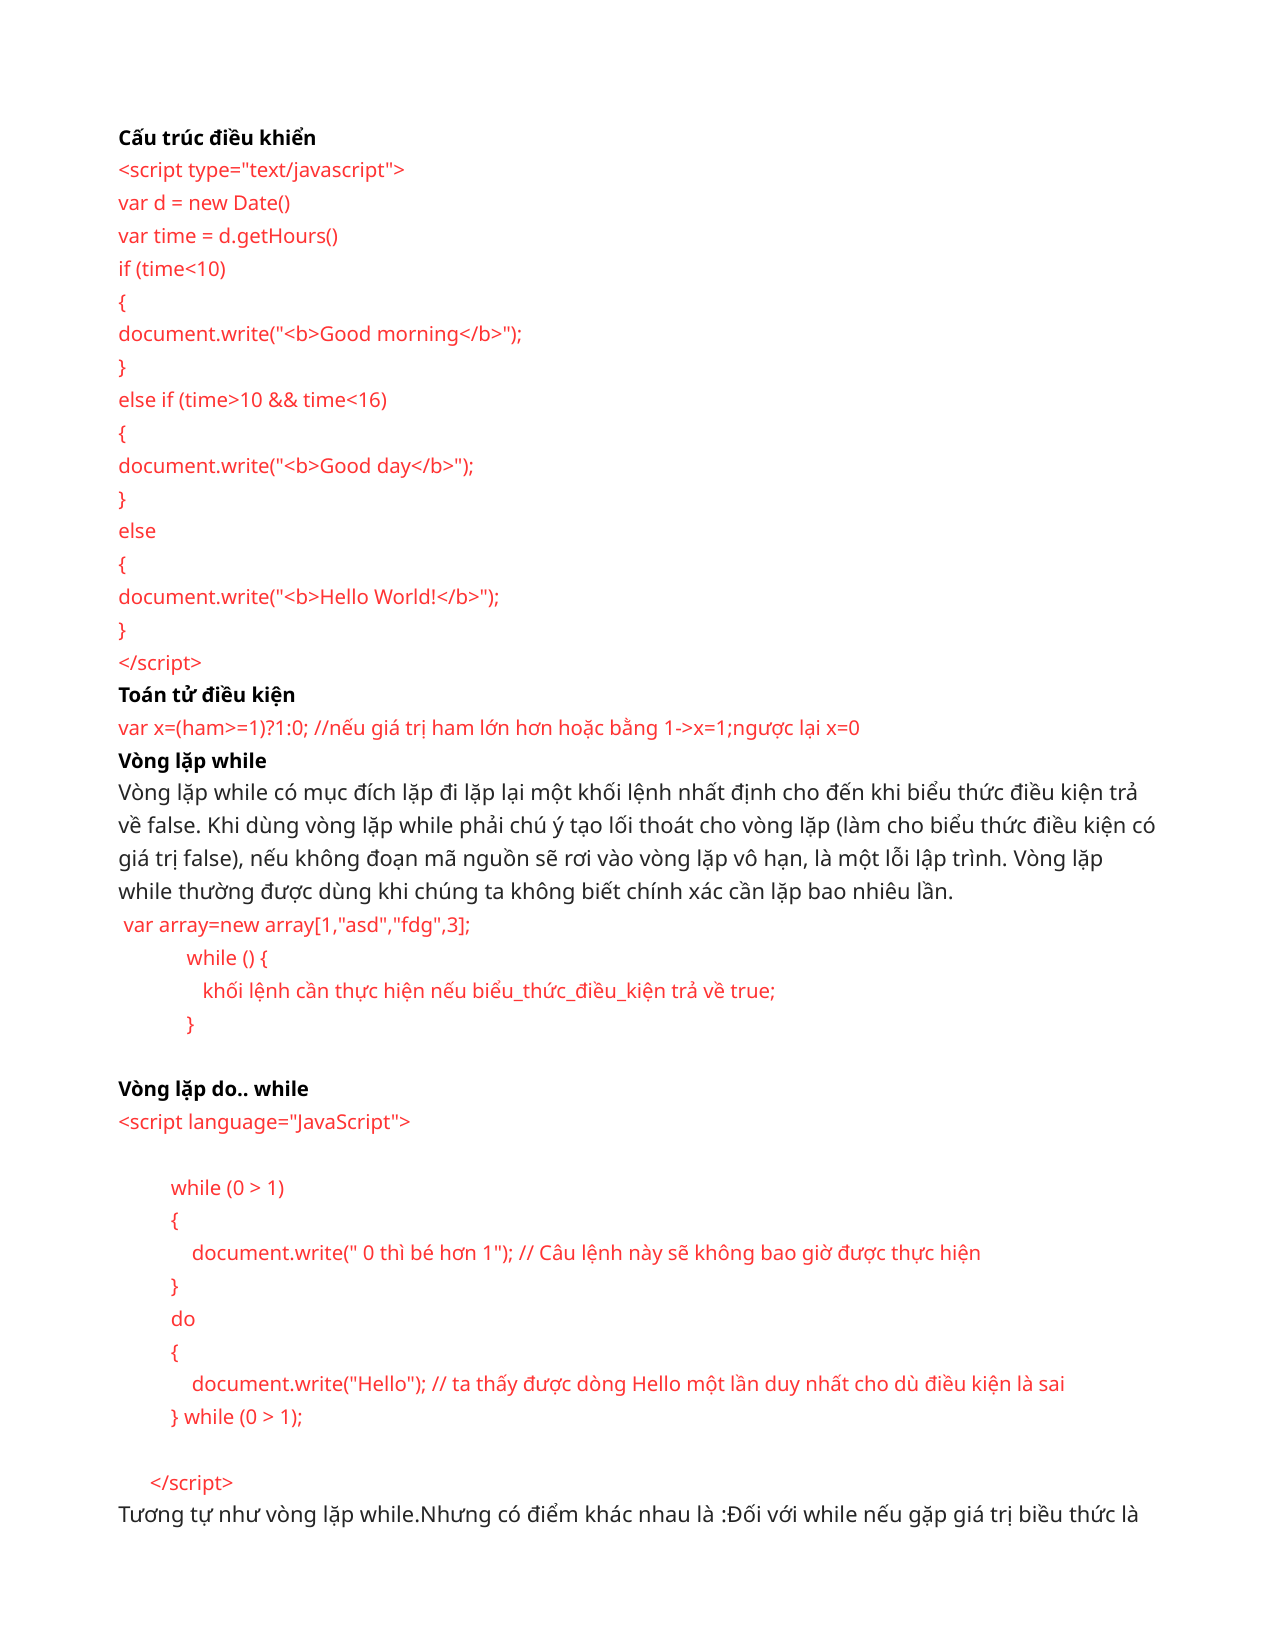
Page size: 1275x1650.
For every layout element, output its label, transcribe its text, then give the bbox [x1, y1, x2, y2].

text Toán tử điều kiện [118, 676, 1157, 709]
text document.write("<b>Good day</b>"); [118, 446, 1157, 479]
text document.write(" 0 thì bé hơn 1"); // Câu lệnh này sẽ không bao giờ được thực hiện [118, 1234, 1157, 1267]
text { [118, 1332, 1157, 1365]
text else [118, 512, 1157, 545]
text do [118, 1299, 1157, 1332]
text document.write("Hello"); // ta thấy được dòng Hello một lần duy nhất cho dù điều kiện là sai [118, 1365, 1157, 1398]
text khối lệnh cần thực hiện nếu biểu_thức_điều_kiện trả về true; [118, 971, 1157, 1004]
text <script language="JavaScript"> [118, 1102, 1157, 1135]
text Cấu trúc điều khiển [118, 118, 1157, 151]
text document.write("<b>Good morning</b>"); [118, 315, 1157, 348]
text var d = new Date() [118, 184, 1157, 217]
text while (0 > 1) [118, 1168, 1157, 1201]
text var time = d.getHours() [118, 217, 1157, 249]
text } [118, 1004, 1157, 1037]
text while () { [118, 938, 1157, 971]
text var x=(ham>=1)?1:0; //nếu giá trị ham lớn hơn hoặc bằng 1->x=1;ngược lại x=0 [118, 709, 1157, 742]
text if (time<10) [118, 249, 1157, 282]
text </script> [118, 643, 1157, 676]
text { [118, 282, 1157, 315]
text Vòng lặp while có mục đích lặp đi lặp lại một khối lệnh nhất định cho đến khi biểu thức điều kiện trả về false. Khi dùng vòng lặp while phải chú ý tạo lối thoát cho vòng lặp (làm cho biểu thức điều kiện có giá trị false), nếu không đoạn mã nguồn sẽ rơi vào vòng lặp vô hạn, là một lỗi lập trình. Vòng lặp while thường được dùng khi chúng ta không biết chính xác cần lặp bao nhiêu lần. [118, 774, 1157, 906]
text { [118, 413, 1157, 446]
text Vòng lặp do.. while [118, 1070, 1157, 1102]
text { [118, 545, 1157, 577]
text } while (0 > 1); [118, 1398, 1157, 1431]
text { [118, 1201, 1157, 1234]
text } [118, 348, 1157, 381]
text } [118, 479, 1157, 512]
text <script type="text/javascript"> [118, 151, 1157, 184]
text } [118, 1267, 1157, 1299]
text Tương tự như vòng lặp while.Nhưng có điểm khác nhau là :Đối với while nếu gặp giá trị biều thức là [118, 1496, 1157, 1529]
text Vòng lặp while [118, 742, 1157, 774]
text var array=new array[1,"asd","fdg",3]; [118, 906, 1157, 938]
text document.write("<b>Hello World!</b>"); [118, 577, 1157, 610]
text </script> [118, 1463, 1157, 1496]
text } [118, 610, 1157, 643]
text else if (time>10 && time<16) [118, 381, 1157, 413]
